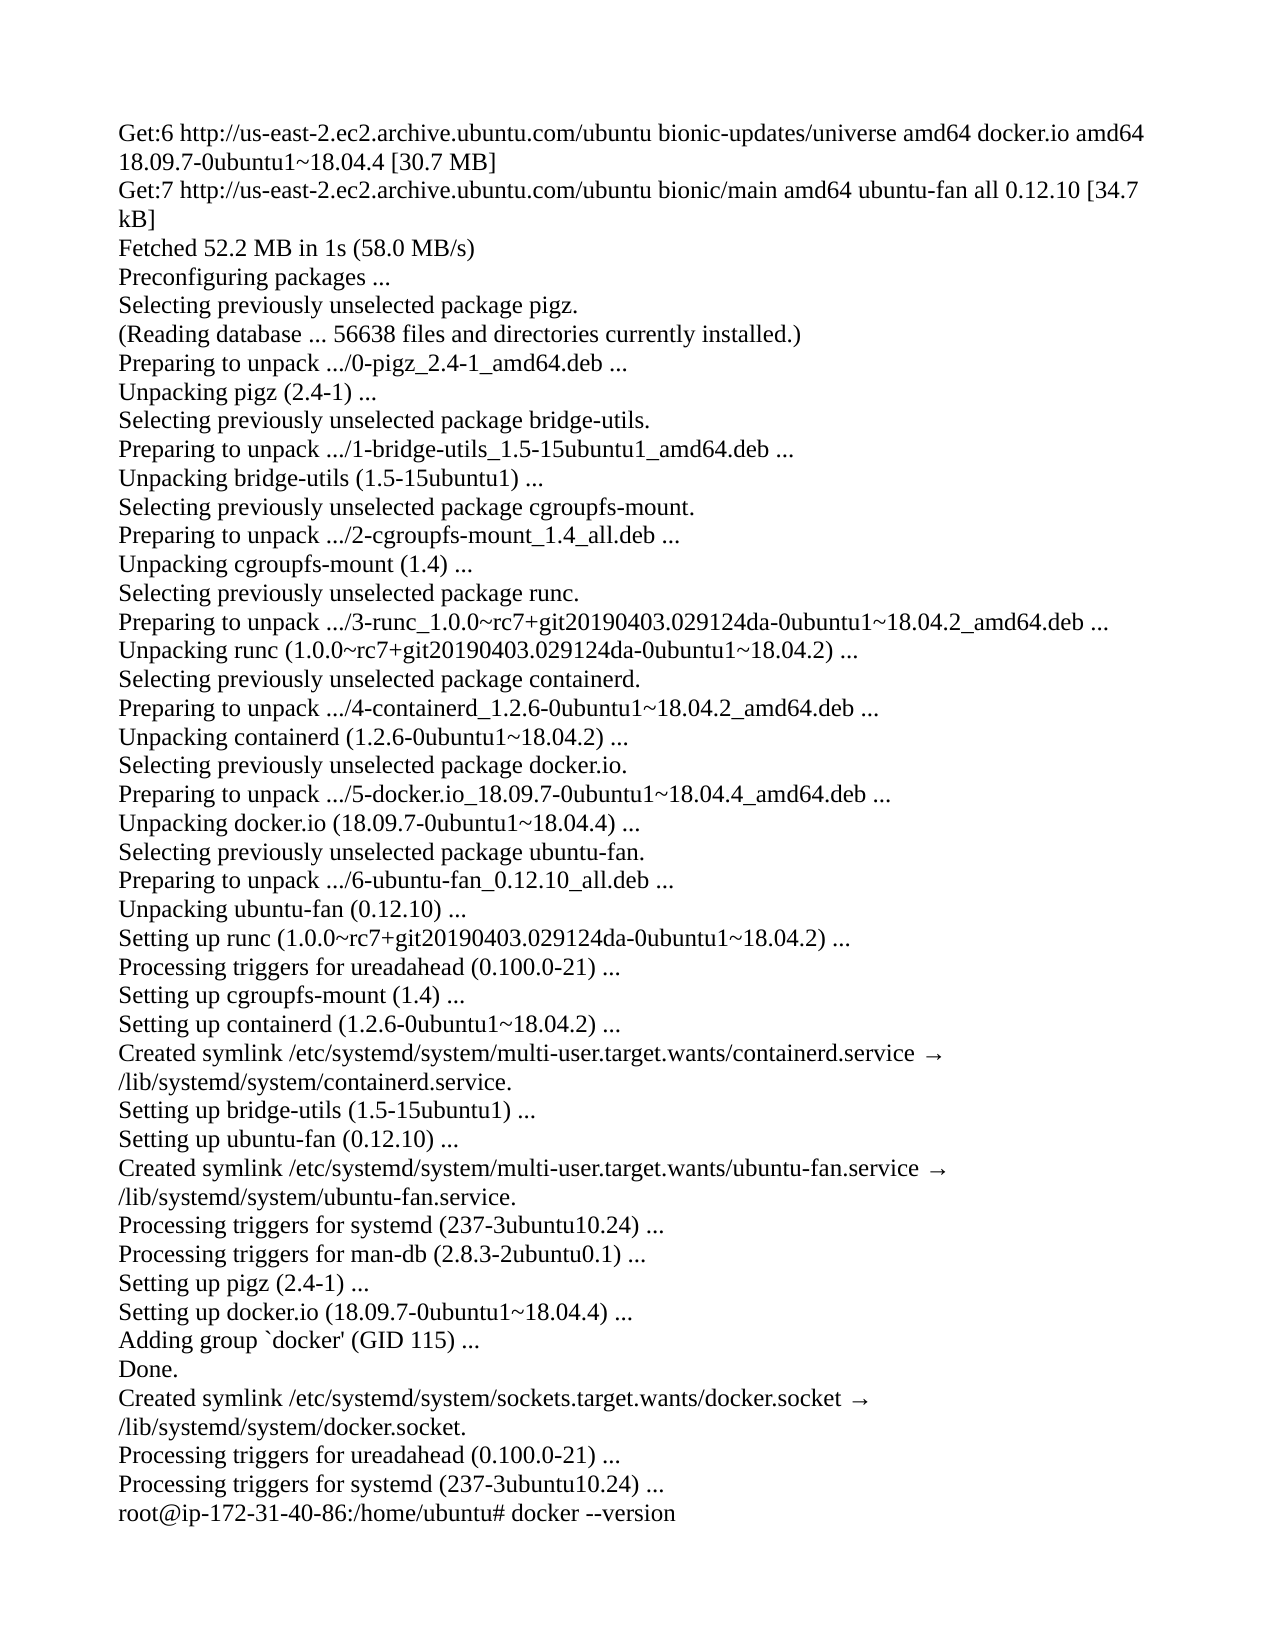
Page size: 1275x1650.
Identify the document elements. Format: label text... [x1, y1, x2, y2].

text Selecting previously unselected package runc. [118, 578, 1157, 607]
text Unpacking containerd (1.2.6-0ubuntu1~18.04.2) ... [118, 722, 1157, 751]
text Preparing to unpack .../2-cgroupfs-mount_1.4_all.deb ... [118, 521, 1157, 549]
text Adding group `docker' (GID 115) ... [118, 1326, 1157, 1354]
text Get:7 http://us-east-2.ec2.archive.ubuntu.com/ubuntu bionic/main amd64 ubuntu-fan all 0.12.10 [34.7 kB] [118, 176, 1157, 233]
text Unpacking bridge-utils (1.5-15ubuntu1) ... [118, 463, 1157, 492]
text Setting up ubuntu-fan (0.12.10) ... [118, 1124, 1157, 1153]
text Selecting previously unselected package cgroupfs-mount. [118, 492, 1157, 521]
text Setting up containerd (1.2.6-0ubuntu1~18.04.2) ... [118, 1009, 1157, 1038]
text root@ip-172-31-40-86:/home/ubuntu# docker --version [118, 1498, 1157, 1527]
text Unpacking runc (1.0.0~rc7+git20190403.029124da-0ubuntu1~18.04.2) ... [118, 636, 1157, 664]
text Preparing to unpack .../3-runc_1.0.0~rc7+git20190403.029124da-0ubuntu1~18.04.2_amd64.deb ... [118, 607, 1157, 636]
text Unpacking docker.io (18.09.7-0ubuntu1~18.04.4) ... [118, 808, 1157, 837]
text Fetched 52.2 MB in 1s (58.0 MB/s) [118, 233, 1157, 262]
text Preparing to unpack .../4-containerd_1.2.6-0ubuntu1~18.04.2_amd64.deb ... [118, 693, 1157, 722]
text Created symlink /etc/systemd/system/sockets.target.wants/docker.socket → /lib/systemd/system/docker.socket. [118, 1383, 1157, 1441]
text Unpacking pigz (2.4-1) ... [118, 377, 1157, 406]
text Unpacking ubuntu-fan (0.12.10) ... [118, 894, 1157, 923]
text Done. [118, 1354, 1157, 1383]
text Preconfiguring packages ... [118, 262, 1157, 291]
text Processing triggers for ureadahead (0.100.0-21) ... [118, 1441, 1157, 1469]
text Selecting previously unselected package ubuntu-fan. [118, 837, 1157, 866]
text Preparing to unpack .../1-bridge-utils_1.5-15ubuntu1_amd64.deb ... [118, 434, 1157, 463]
text Selecting previously unselected package containerd. [118, 664, 1157, 693]
text Preparing to unpack .../6-ubuntu-fan_0.12.10_all.deb ... [118, 866, 1157, 894]
text Processing triggers for systemd (237-3ubuntu10.24) ... [118, 1469, 1157, 1498]
text Setting up bridge-utils (1.5-15ubuntu1) ... [118, 1096, 1157, 1124]
text Get:6 http://us-east-2.ec2.archive.ubuntu.com/ubuntu bionic-updates/universe amd64 docker.io amd64 18.09.7-0ubuntu1~18.04.4 [30.7 MB] [118, 118, 1157, 176]
text (Reading database ... 56638 files and directories currently installed.) [118, 319, 1157, 348]
text Processing triggers for systemd (237-3ubuntu10.24) ... [118, 1211, 1157, 1239]
text Created symlink /etc/systemd/system/multi-user.target.wants/ubuntu-fan.service → /lib/systemd/system/ubuntu-fan.service. [118, 1153, 1157, 1211]
text Created symlink /etc/systemd/system/multi-user.target.wants/containerd.service → /lib/systemd/system/containerd.service. [118, 1038, 1157, 1096]
text Preparing to unpack .../5-docker.io_18.09.7-0ubuntu1~18.04.4_amd64.deb ... [118, 779, 1157, 808]
text Setting up cgroupfs-mount (1.4) ... [118, 981, 1157, 1009]
text Setting up runc (1.0.0~rc7+git20190403.029124da-0ubuntu1~18.04.2) ... [118, 923, 1157, 952]
text Selecting previously unselected package bridge-utils. [118, 406, 1157, 434]
text Unpacking cgroupfs-mount (1.4) ... [118, 549, 1157, 578]
text Selecting previously unselected package pigz. [118, 291, 1157, 319]
text Selecting previously unselected package docker.io. [118, 751, 1157, 779]
text Setting up pigz (2.4-1) ... [118, 1268, 1157, 1297]
text Setting up docker.io (18.09.7-0ubuntu1~18.04.4) ... [118, 1297, 1157, 1326]
text Preparing to unpack .../0-pigz_2.4-1_amd64.deb ... [118, 348, 1157, 377]
text Processing triggers for ureadahead (0.100.0-21) ... [118, 952, 1157, 981]
text Processing triggers for man-db (2.8.3-2ubuntu0.1) ... [118, 1239, 1157, 1268]
